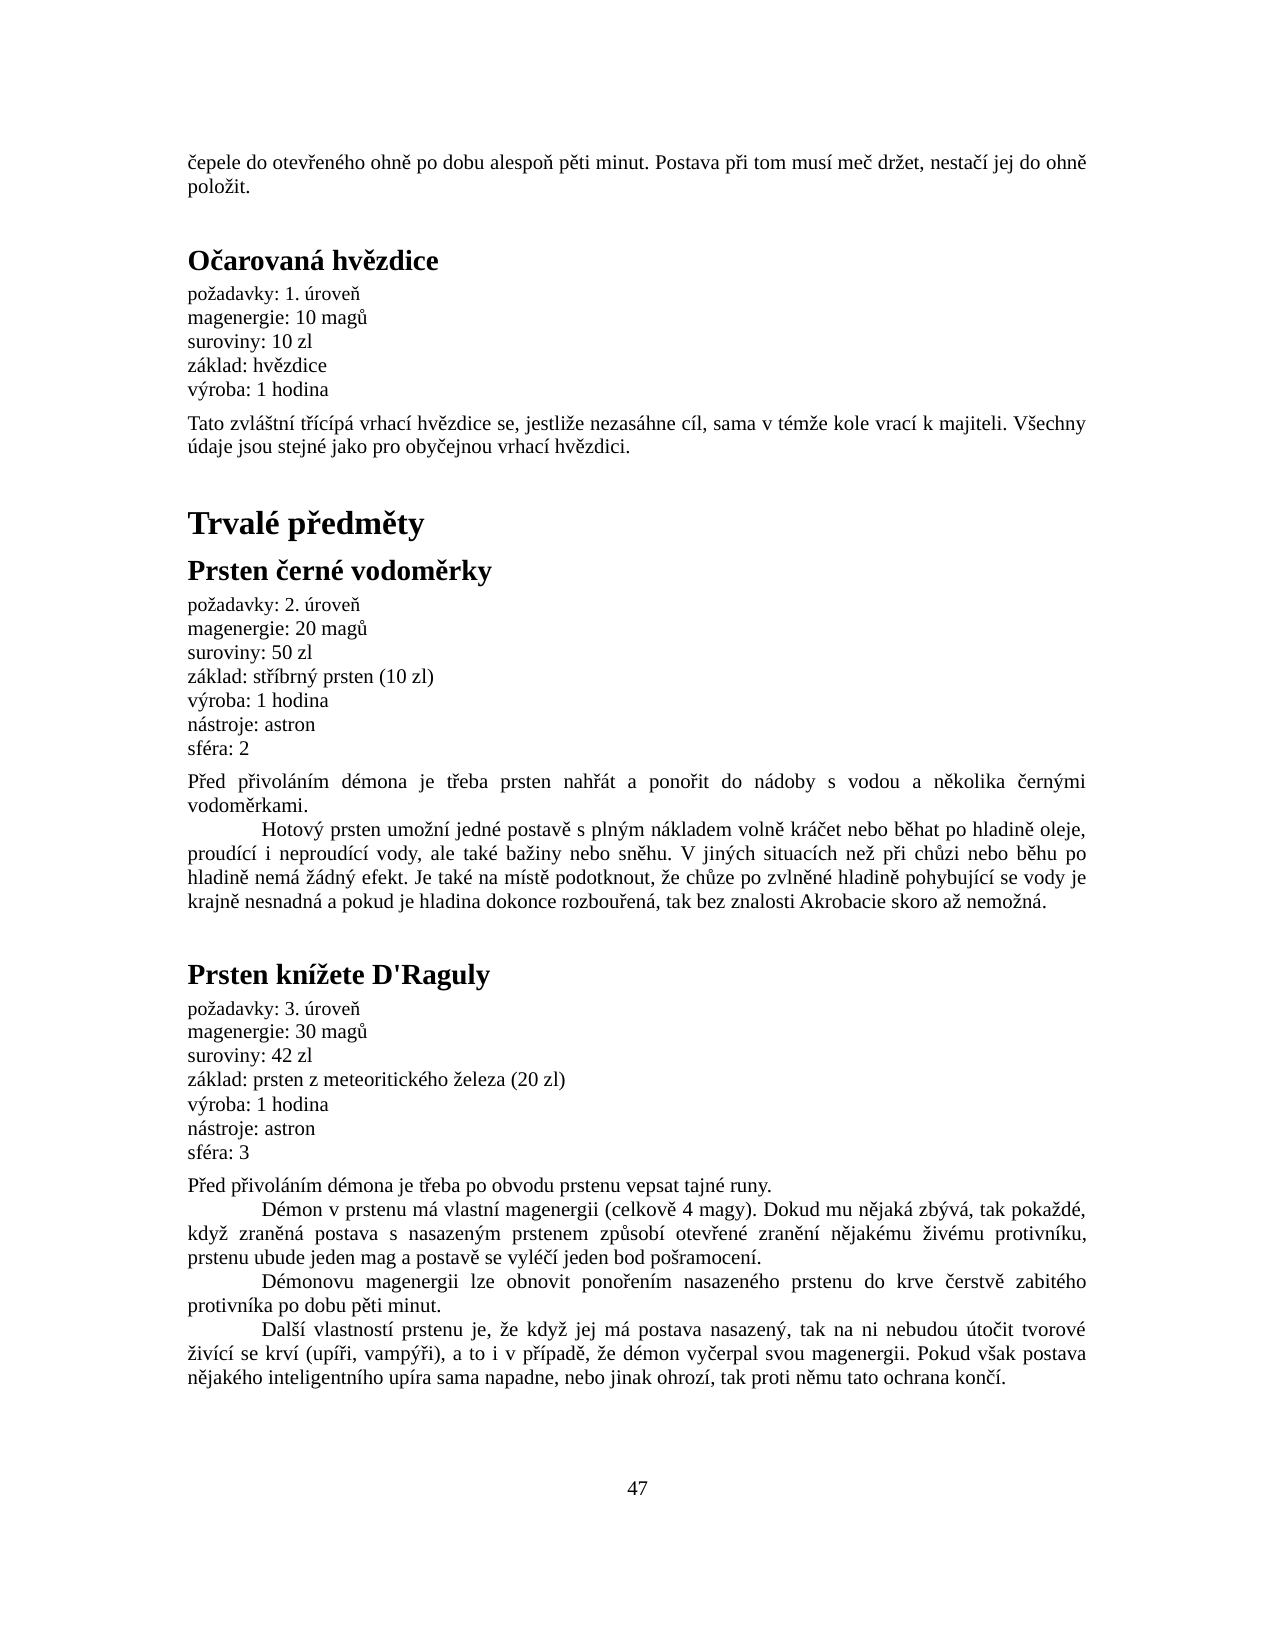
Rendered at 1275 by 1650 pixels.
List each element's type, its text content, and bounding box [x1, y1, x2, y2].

text Před přivoláním démona je třeba po obvodu prstenu vepsat tajné runy. Démon v prstenu má vlastní magenergii (celkově 4 magy). Dokud mu nějaká zbývá, tak pokaždé, když zraněná postava s nasazeným prstenem způsobí otevřené zranění nějakému živému protivníku, prstenu ubude jeden mag a postavě se vyléčí jeden bod pošramocení. Démonovu magenergii lze obnovit ponořením nasazeného prstenu do krve čerstvě zabitého protivníka po dobu pěti minut. Další vlastností prstenu je, že když jej má postava nasazený, tak na ni nebudou útočit tvorové živící se krví (upíři, vampýři), a to i v případě, že démon vyčerpal svou magenergii. Pokud však postava nějakého inteligentního upíra sama napadne, nebo jinak ohrozí, tak proti němu tato ochrana končí. [187, 1173, 1087, 1389]
subtitle Prsten knížete D'Raguly [187, 957, 1087, 991]
text požadavky: 2. úroveň magenergie: 20 magů suroviny: 50 zl základ: stříbrný prsten (10 zl) výroba: 1 hodina nástroje: astron sféra: 2 [187, 593, 1087, 760]
subtitle Trvalé předměty [187, 503, 1087, 542]
subtitle Prsten černé vodoměrky [187, 553, 1087, 587]
text čepele do otevřeného ohně po dobu alespoň pěti minut. Postava při tom musí meč držet, nestačí jej do ohně položit. [187, 150, 1087, 198]
text požadavky: 1. úroveň magenergie: 10 magů suroviny: 10 zl základ: hvězdice výroba: 1 hodina [187, 282, 1087, 401]
subtitle Očarovaná hvězdice [187, 243, 1087, 276]
text Před přivoláním démona je třeba prsten nahřát a ponořit do nádoby s vodou a několika černými vodoměrkami. Hotový prsten umožní jedné postavě s plným nákladem volně kráčet nebo běhat po hladině oleje, proudící i neproudící vody, ale také bažiny nebo sněhu. V jiných situacích než při chůzi nebo běhu po hladině nemá žádný efekt. Je také na místě podotknout, že chůze po zvlněné hladině pohybující se vody je krajně nesnadná a pokud je hladina dokonce rozbouřená, tak bez znalosti Akrobacie skoro až nemožná. [187, 769, 1087, 913]
text Tato zvláštní třícípá vrhací hvězdice se, jestliže nezasáhne cíl, sama v témže kole vrací k majiteli. Všechny údaje jsou stejné jako pro obyčejnou vrhací hvězdici. [187, 410, 1087, 458]
text požadavky: 3. úroveň magenergie: 30 magů suroviny: 42 zl základ: prsten z meteoritického železa (20 zl) výroba: 1 hodina nástroje: astron sféra: 3 [187, 996, 1087, 1164]
